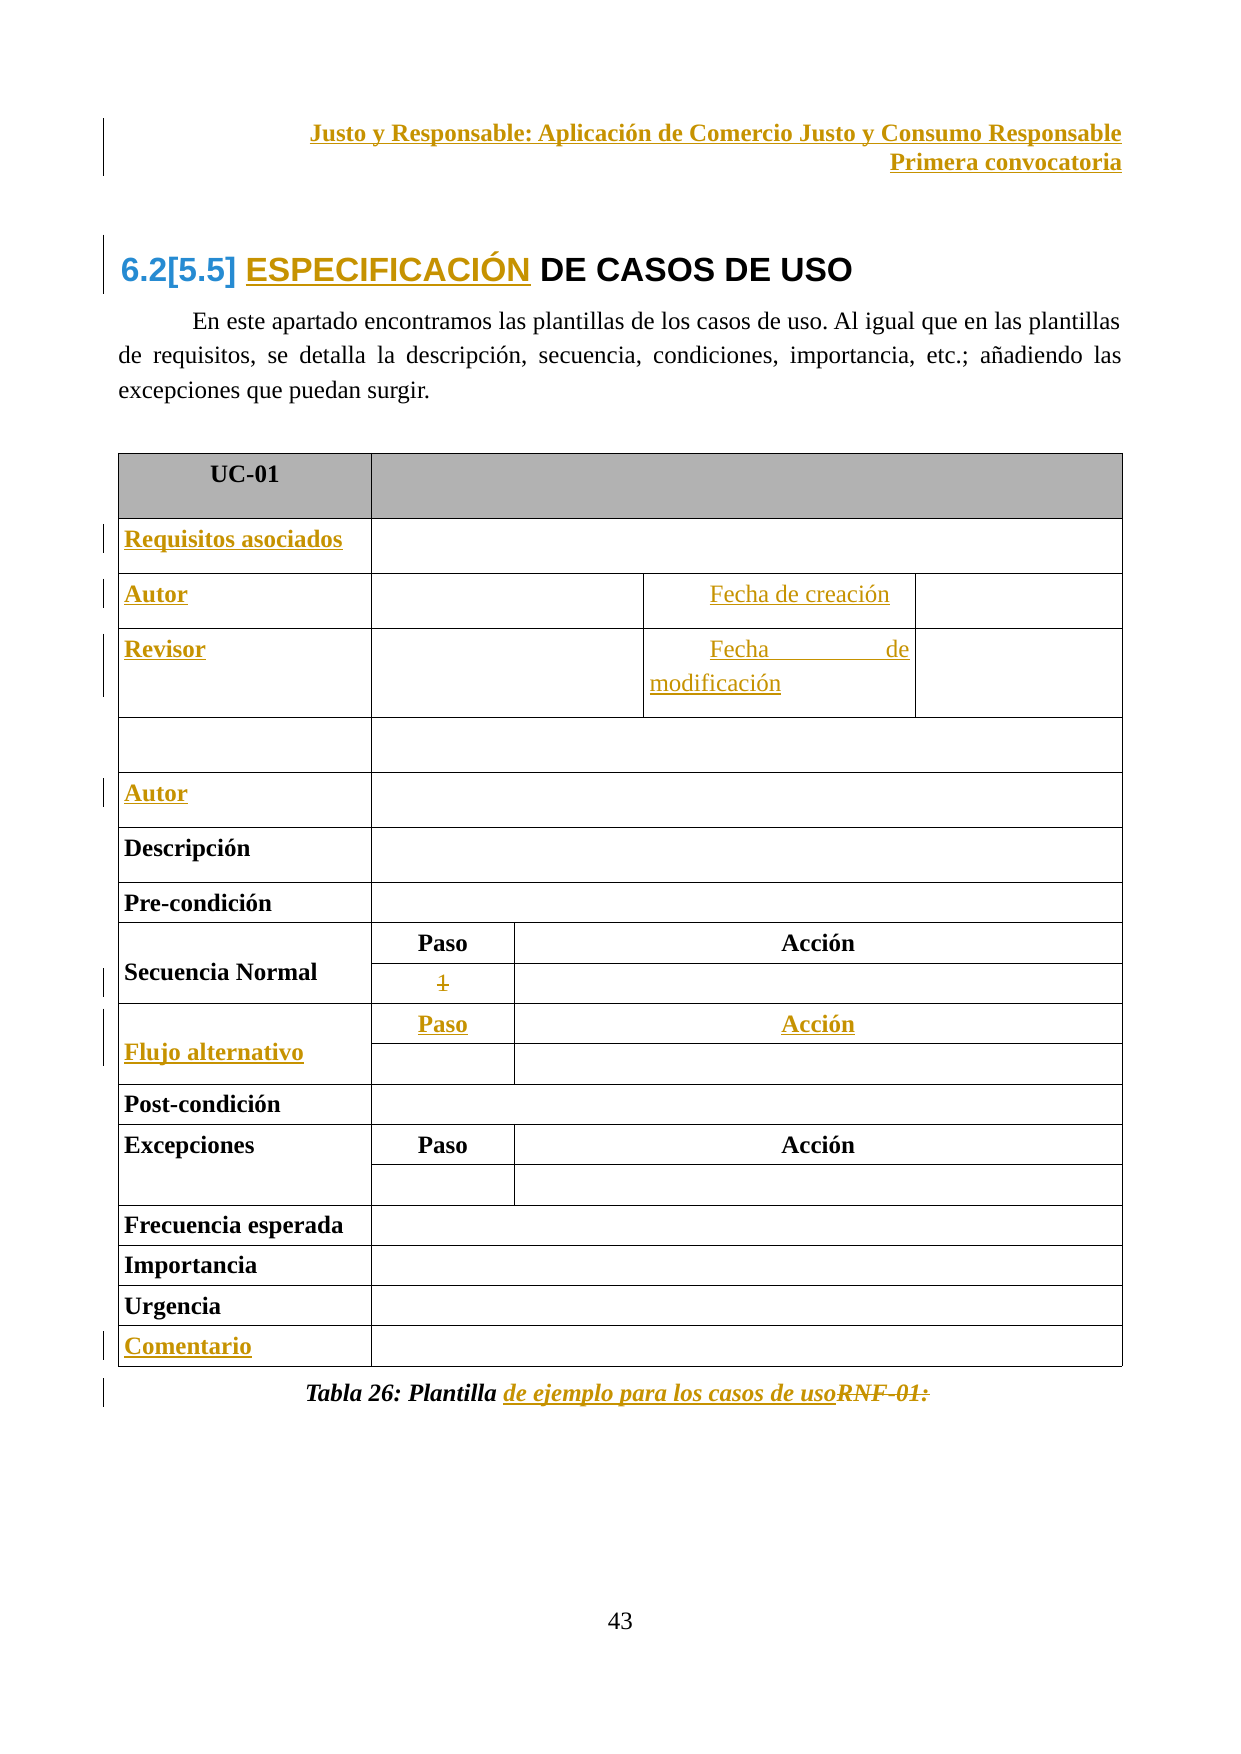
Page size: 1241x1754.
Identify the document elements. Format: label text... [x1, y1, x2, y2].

text Tabla 26: Plantilla de ejemplo para los casos de uso [118, 1378, 1122, 1407]
table_cell [916, 574, 1122, 628]
table_cell Post-condición [119, 1085, 371, 1124]
table_cell Secuencia Normal [119, 923, 371, 1003]
table_cell Requisitos asociados [119, 519, 371, 573]
table_cell [372, 828, 1122, 882]
table_cell [119, 718, 371, 772]
subtitle ESPECIFICACIÓN DE CASOS DE USO [121, 234, 1122, 294]
table_cell [372, 519, 1122, 573]
table_cell [372, 1165, 514, 1204]
table_header UC-01 [119, 454, 371, 518]
table_cell Autor [119, 574, 371, 628]
table_cell Excepciones [119, 1125, 371, 1204]
table_cell Fecha de modificación [644, 629, 915, 717]
table_cell [372, 883, 1122, 922]
table_cell Paso [372, 1004, 514, 1043]
table_cell [372, 629, 643, 717]
table_cell Acción [515, 923, 1122, 963]
table_cell [372, 1326, 1122, 1366]
table_cell Revisor [119, 629, 371, 717]
table_cell [515, 1044, 1122, 1083]
table_cell Acción [515, 1004, 1122, 1043]
table_cell [515, 1165, 1122, 1204]
table_cell Importancia [119, 1246, 371, 1285]
table_cell [372, 773, 1122, 827]
table_cell [372, 964, 514, 1003]
table_cell [372, 1085, 1122, 1124]
text En este apartado encontramos las plantillas de los casos de uso. Al igual que en las plantillas de requisitos, se detalla la descripción, secuencia, condiciones, importancia, etc.; añadiendo las excepciones que puedan surgir. [118, 306, 1122, 404]
table_cell Flujo alternativo [119, 1004, 371, 1083]
table_cell [372, 1246, 1122, 1285]
table_cell Pre-condición [119, 883, 371, 922]
table_cell [916, 629, 1122, 717]
table_cell [372, 1206, 1122, 1245]
table_cell Comentario [119, 1326, 371, 1366]
table_header [372, 454, 1122, 518]
table_cell [372, 1044, 514, 1083]
table_cell [372, 574, 643, 628]
table_cell Paso [372, 923, 514, 963]
table_cell Autor [119, 773, 371, 827]
table_cell Urgencia [119, 1286, 371, 1325]
table_cell Frecuencia esperada [119, 1206, 371, 1245]
table_cell [515, 964, 1122, 1003]
table_cell [372, 1286, 1122, 1325]
table_cell Fecha de creación [644, 574, 915, 628]
table_cell Descripción [119, 828, 371, 882]
table_cell [372, 718, 1122, 772]
table_cell Paso [372, 1125, 514, 1164]
table_cell Acción [515, 1125, 1122, 1164]
